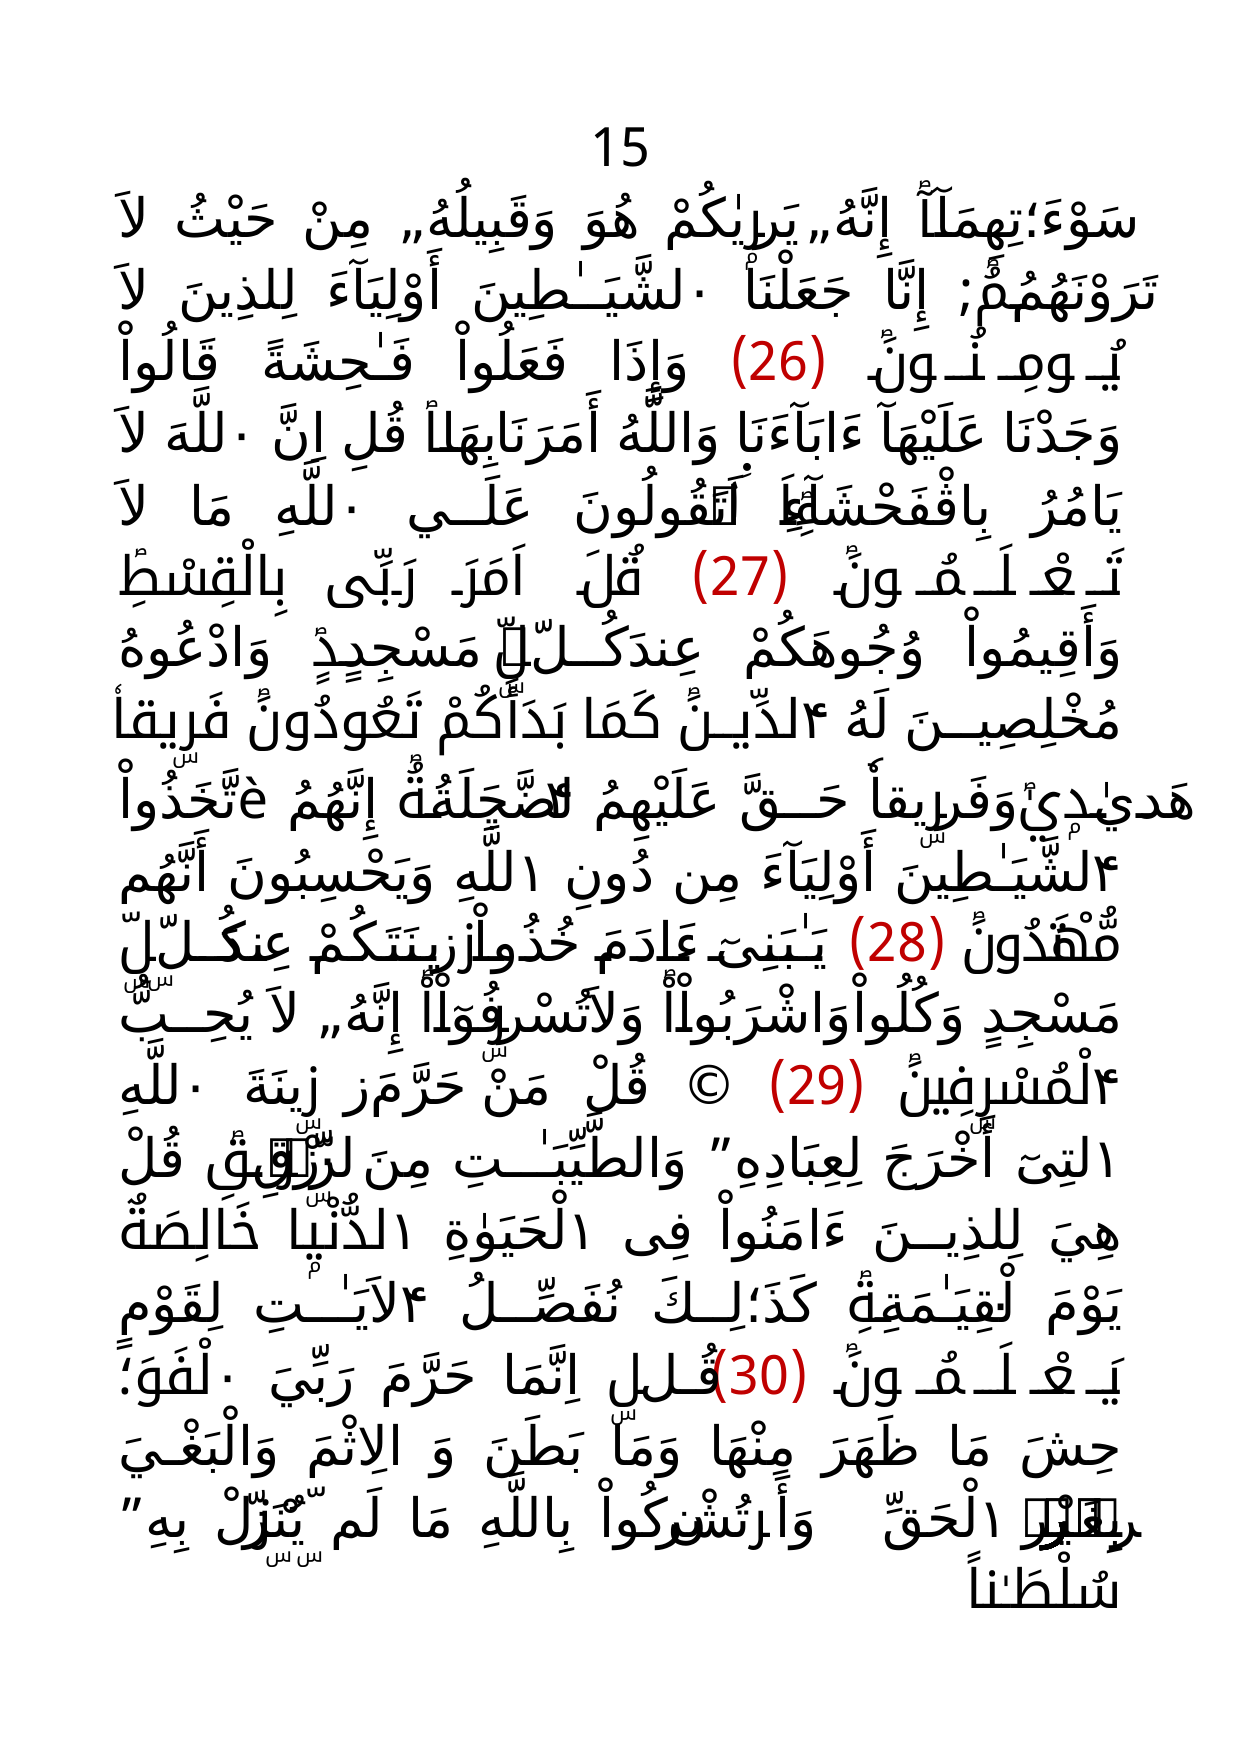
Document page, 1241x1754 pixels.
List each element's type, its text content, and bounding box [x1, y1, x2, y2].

text سَوْءَ؛تِهِمَآؐ إِنَّهُ„ يَرۭيٰكُمْ هُوَ وَقَبِيلُهُ„ مِنْ حَيْثُ لاَ تَرَوْنَهُمُؐ; إِنَّا جَعَلْنَا ۰لشَّيَــٰطِينَ أَوْلِيَآءَ لِلذِينَ لاَ يُومِنُونَؐ (26) وَإِذَا فَعَلُواْ فَـٰحِشَةً قَالُواْ وَجَدْنَا عَلَيْهَآ ءَابَآءَنَا وَاللَّهُ أَمَرَنَا بِهَاؐ قُلِ اِنَّ ۰للَّهَ لاَ يَامُرُ بِاڤْفَحْشَآءِؐ اَ۬تَقُولُونَ عَلَــي ۰للَّهِ مَا لاَ تَعْلَمُونَؐ (27) قُلَ اَمَرَ رَبِّى بِالْقِسْطِؐ وَأَقِيمُواْ وُجُوهَكُمْ عِندَ كُــلّۣ مَسْجِدٍؐ وَادْعُوهُ مُخْلِصِيــنَ لَهُ ۴لدِّيــنَؐ كَمَا بَدَأَكُمْ تَعُودُونَؐ فَرۣيقاٗ هَدۭيٰؐ وَفَرۣيقاٗ حَــقَّ عَلَيْهِمُ ۴لضَّچَلَةُؐ إِنَّهُمُ èتَّخَذُواْ ۴لشَّيَـٰطِينَ أَوْلِيَآءَ مِن دُونِ ۱للَّهِ وَيَحْسِبُونَ أَنَّهُم مُّهْتَدُونَؐ (28) يَـٰبَنِىٓ ءَادَمَ خُذُواْ زۣينَتَكُمْ عِندَ كُــلّۣ مَسْجِدٍ وَكُلُواْ وَاشْرَبُواْؐ وَلاَ تُسْرۣفُوٓاْؐ إِنَّهُ„ لاَ يُحِــبُّ ۴لْمُسْرۣفِينَؐ (29) © قُلْ مَنْ حَرَّمَ زۣينَةَ ۰للَّهِ ۱لتِىٓ أَخْرَجَ لِعِبَادِهِ” وَالطَّيِّبَـٰــتِ مِنَ ۰لرّۣزْقِؐ قُلْ هِيَ لِلذِيــنَ ءَامَنُواْ فِى ۱لْحَيَوٰةِ ۱لدُّنْيۭا خَالِصَةٌ يَوْمَ ۰لْقِيَـٰمَةِؐ كَذَ؛لِــكَ نُفَصِّــلُ ۴لاَيَـٰــتِ لِقَوْمٍ يَعْلَمُونَؐ (30) قُـلۣ اِنَّمَا حَرَّمَ رَبِّيَ ۰لْفَوَ؛حِشَ مَا ظَهَرَ مِنْهَا وَمَا بَطَنَ وَ الِاثْمَ وَالْبَغْـيَ بِغَيْرۣ ۱لْحَقِّ وَأَن تُشْرۣكُواْ بِاللَّهِ مَا لَمْ يُنَزّۣلْ بِهِ” سُلْطَـٰناً [118, 189, 1122, 1630]
text 15 [118, 118, 1122, 189]
